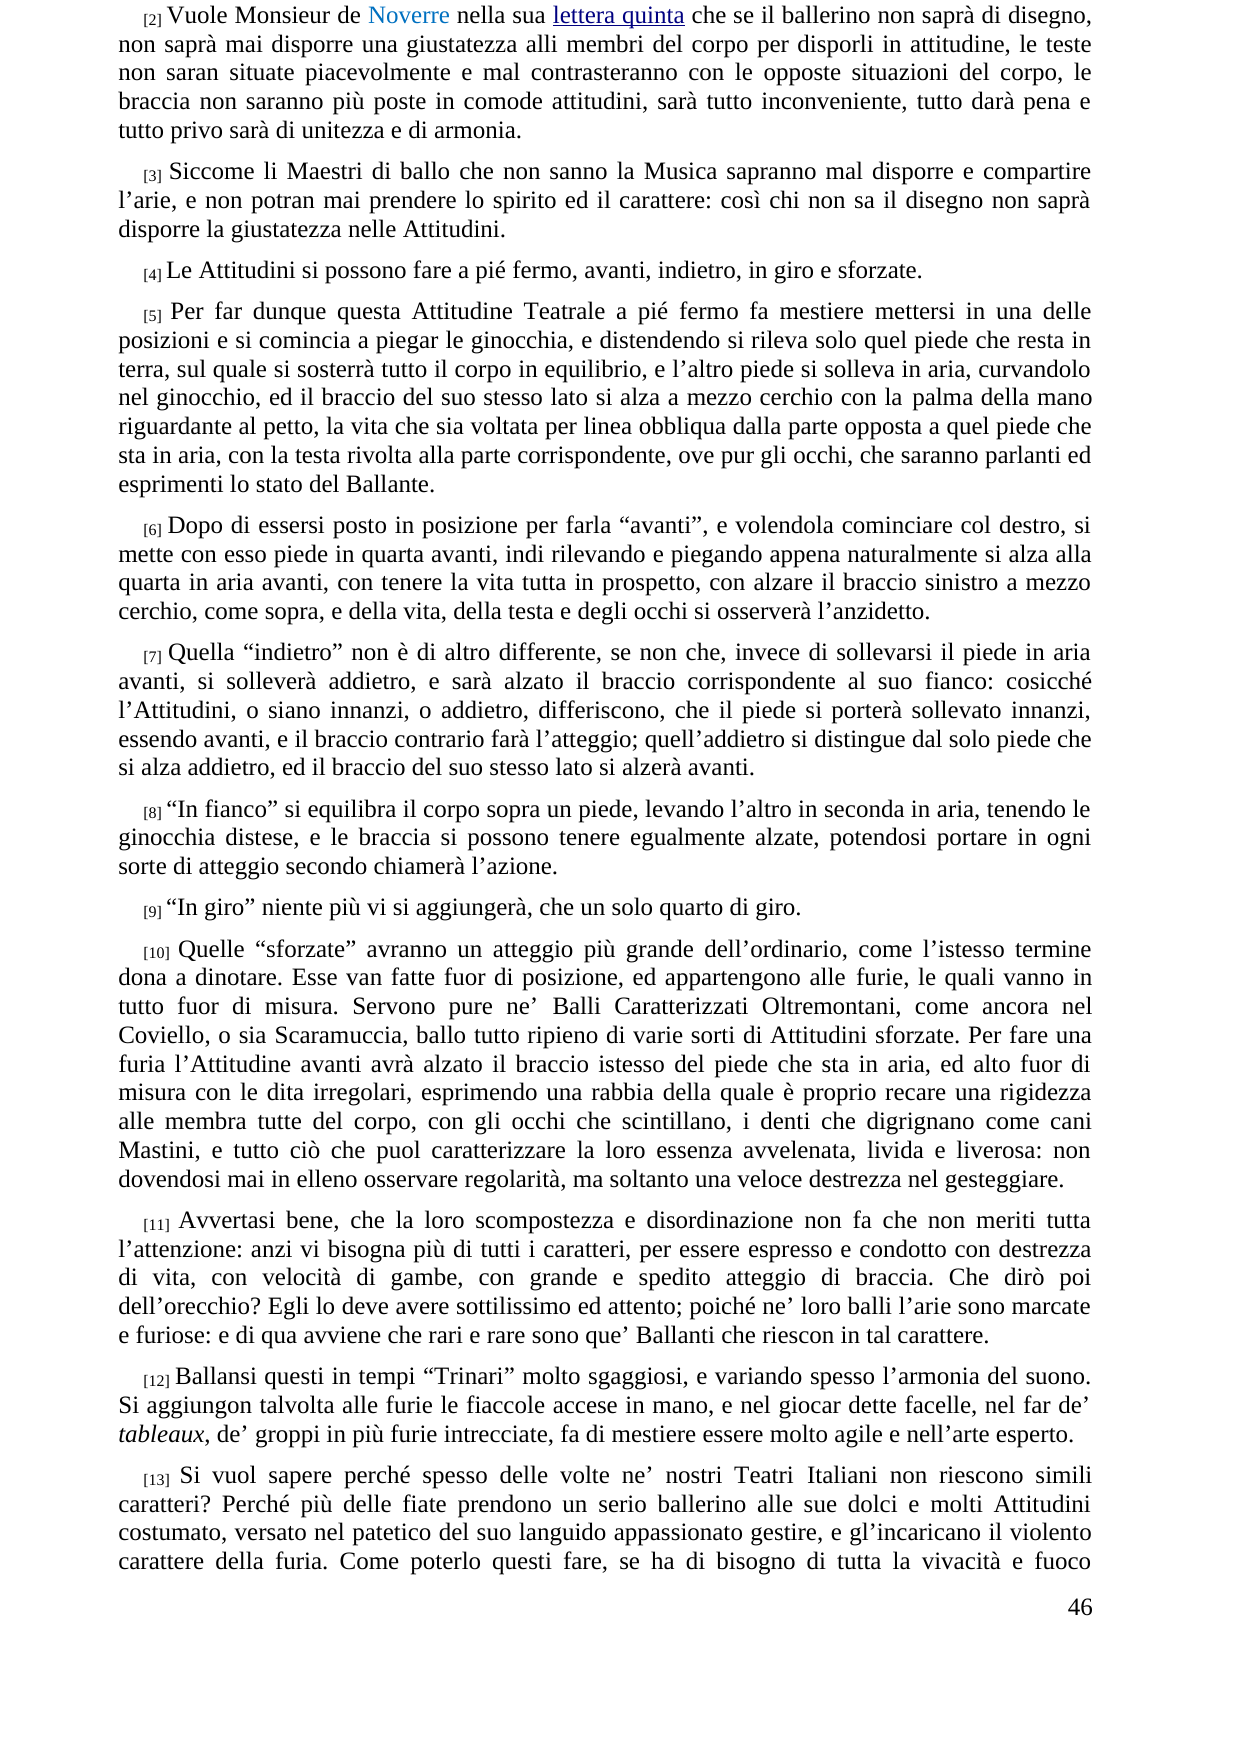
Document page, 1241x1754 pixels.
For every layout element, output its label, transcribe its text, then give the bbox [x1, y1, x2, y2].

text [10] Quelle “sforzate” avranno un atteggio più grande dell’ordinario, come l’istesso termine dona a dinotare. Esse van fatte fuor di posizione, ed appartengono alle furie, le quali vanno in tutto fuor di misura. Servono pure ne’ Balli Caratterizzati Oltremontani, come ancora nel Coviello, o sia Scaramuccia, ballo tutto ripieno di varie sorti di Attitudini sforzate. Per fare una furia l’Attitudine avanti avrà alzato il braccio istesso del piede che sta in aria, ed alto fuor di misura con le dita irregolari, esprimendo una rabbia della quale è proprio recare una rigidezza alle membra tutte del corpo, con gli occhi che scintillano, i denti che digrignano come cani Mastini, e tutto ciò che puol caratterizzare la loro essenza avvelenata, livida e liverosa: non dovendosi mai in elleno osservare regolarità, ma soltanto una veloce destrezza nel gesteggiare. [118, 934, 1093, 1192]
text [5] Per far dunque questa Attitudine Teatrale a pié fermo fa mestiere mettersi in una delle posizioni e si comincia a piegar le ginocchia, e distendendo si rileva solo quel piede che resta in terra, sul quale si sosterrà tutto il corpo in equilibrio, e l’altro piede si solleva in aria, curvandolo nel ginocchio, ed il braccio del suo stesso lato si alza a mezzo cerchio con la palma della mano riguardante al petto, la vita che sia voltata per linea obbliqua dalla parte opposta a quel piede che sta in aria, con la testa rivolta alla parte corrispondente, ove pur gli occhi, che saranno parlanti ed esprimenti lo stato del Ballante. [118, 296, 1093, 497]
text [8] “In fianco” si equilibra il corpo sopra un piede, levando l’altro in seconda in aria, tenendo le ginocchia distese, e le braccia si possono tenere egualmente alzate, potendosi portare in ogni sorte di atteggio secondo chiamerà l’azione. [118, 794, 1093, 880]
text [12] Ballansi questi in tempi “Trinari” molto sgaggiosi, e variando spesso l’armonia del suono. Si aggiungon talvolta alle furie le fiaccole accese in mano, e nel giocar dette facelle, nel far de’ tableaux, de’ groppi in più furie intrecciate, fa di mestiere essere molto agile e nell’arte esperto. [118, 1361, 1093, 1447]
text [11] Avvertasi bene, che la loro scompostezza e disordinazione non fa che non meriti tutta l’attenzione: anzi vi bisogna più di tutti i caratteri, per essere espresso e condotto con destrezza di vita, con velocità di gambe, con grande e spedito atteggio di braccia. Che dirò poi dell’orecchio? Egli lo deve avere sottilissimo ed attento; poiché ne’ loro balli l’arie sono marcate e furiose: e di qua avviene che rari e rare sono que’ Ballanti che riescon in tal carattere. [118, 1205, 1093, 1349]
text [4] Le Attitudini si possono fare a pié fermo, avanti, indietro, in giro e sforzate. [118, 255, 1093, 284]
text [2] Vuole Monsieur de Noverre nella sua lettera quinta che se il ballerino non saprà di disegno, non saprà mai disporre una giustatezza alli membri del corpo per disporli in attitudine, le teste non saran situate piacevolmente e mal contrasteranno con le opposte situazioni del corpo, le braccia non saranno più poste in comode attitudini, sarà tutto inconveniente, tutto darà pena e tutto privo sarà di unitezza e di armonia. [118, 0, 1093, 144]
text [3] Siccome li Maestri di ballo che non sanno la Musica sapranno mal disporre e compartire l’arie, e non potran mai prendere lo spirito ed il carattere: così chi non sa il disegno non saprà disporre la giustatezza nelle Attitudini. [118, 156, 1093, 242]
text [9] “In giro” niente più vi si aggiungerà, che un solo quarto di giro. [118, 892, 1093, 921]
text [6] Dopo di essersi posto in posizione per farla “avanti”, e volendola cominciare col destro, si mette con esso piede in quarta avanti, indi rilevando e piegando appena naturalmente si alza alla quarta in aria avanti, con tenere la vita tutta in prospetto, con alzare il braccio sinistro a mezzo cerchio, come sopra, e della vita, della testa e degli occhi si osserverà l’anzidetto. [118, 510, 1093, 625]
text [7] Quella “indietro” non è di altro differente, se non che, invece di sollevarsi il piede in aria avanti, si solleverà addietro, e sarà alzato il braccio corrispondente al suo fianco: cosicché l’Attitudini, o siano innanzi, o addietro, differiscono, che il piede si porterà sollevato innanzi, essendo avanti, e il braccio contrario farà l’atteggio; quell’addietro si distingue dal solo piede che si alza addietro, ed il braccio del suo stesso lato si alzerà avanti. [118, 637, 1093, 781]
text [13] Si vuol sapere perché spesso delle volte ne’ nostri Teatri Italiani non riescono simili caratteri? Perché più delle fiate prendono un serio ballerino alle sue dolci e molti Attitudini costumato, versato nel patetico del suo languido appassionato gestire, e gl’incaricano il violento carattere della furia. Come poterlo questi fare, se ha di bisogno di tutta la vivacità e fuoco [118, 1460, 1093, 1575]
